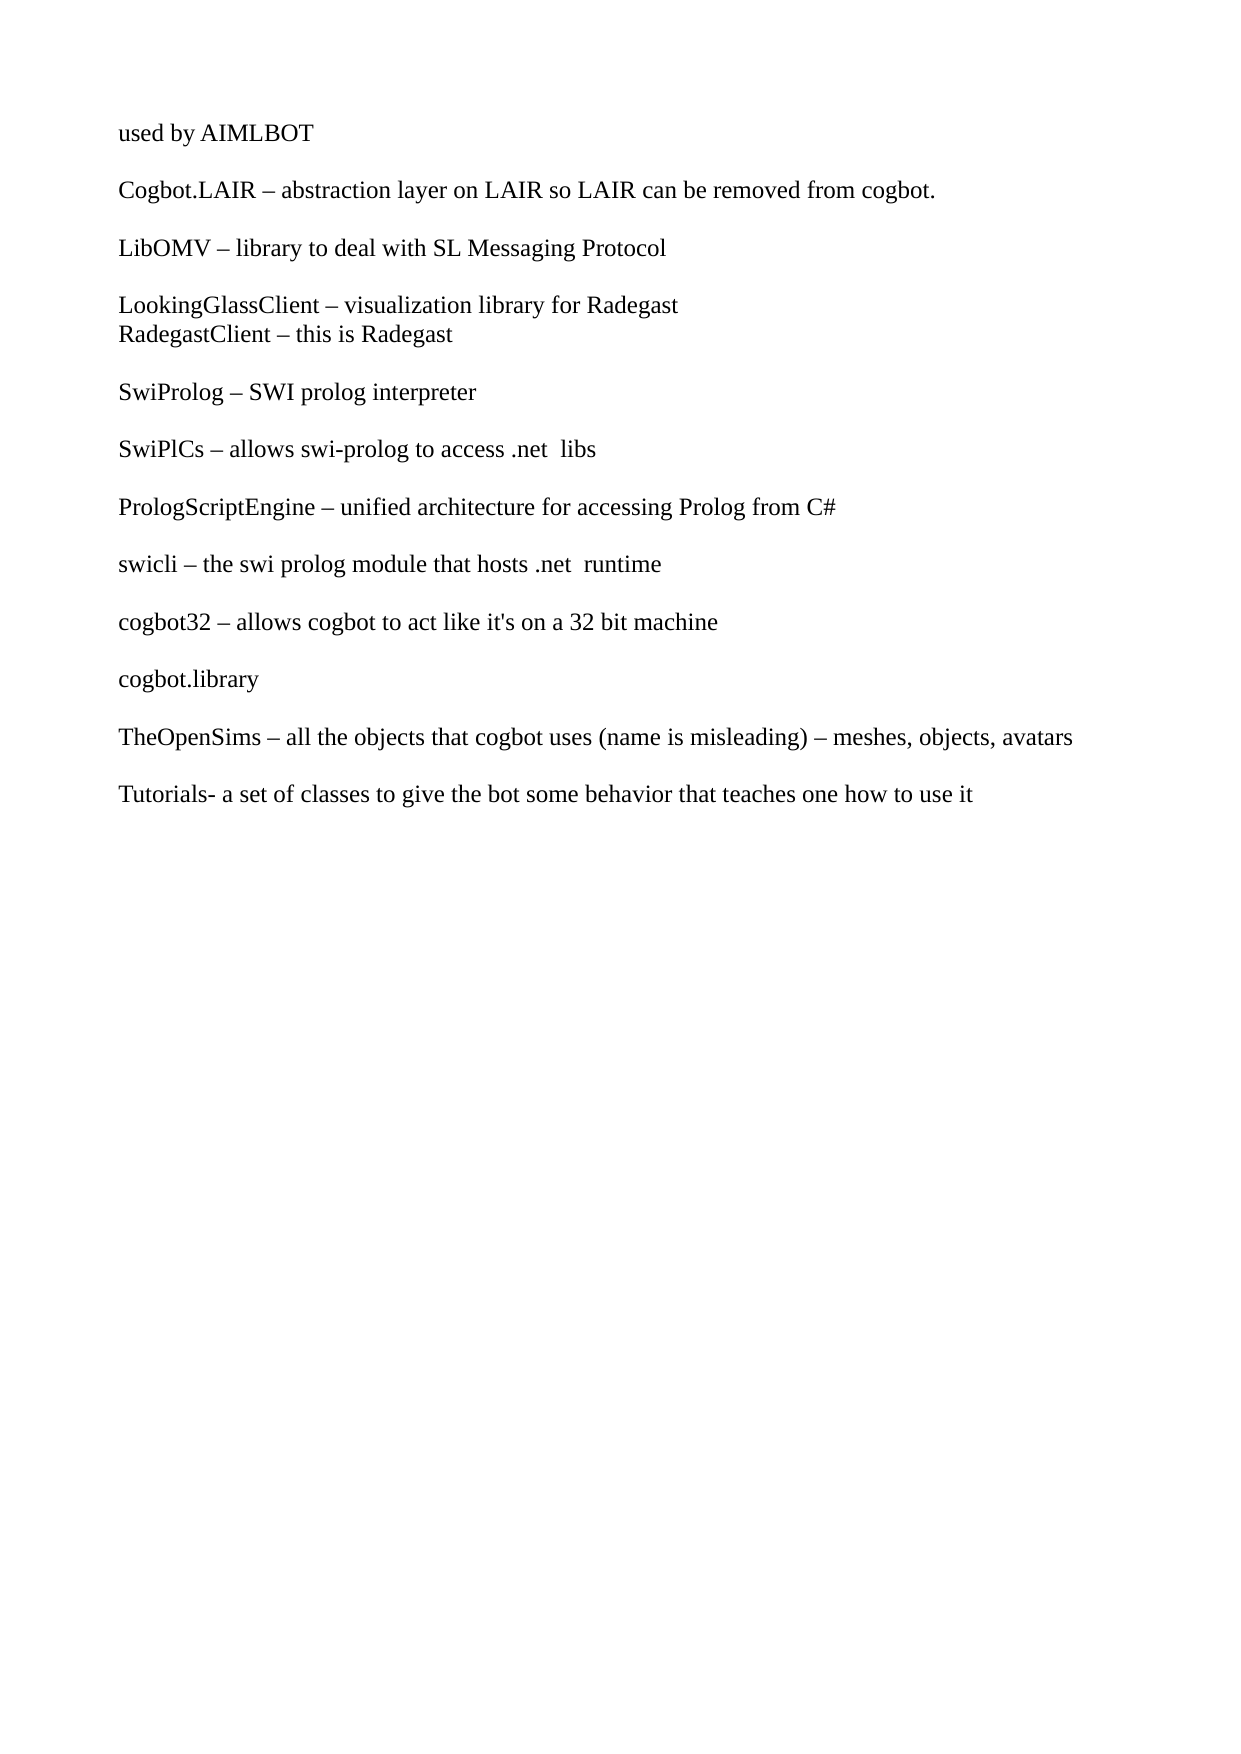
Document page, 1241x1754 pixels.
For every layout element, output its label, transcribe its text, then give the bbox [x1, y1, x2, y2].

text LookingGlassClient – visualization library for Radegast [118, 291, 1122, 319]
text LibOMV – library to deal with SL Messaging Protocol [118, 233, 1122, 262]
text SwiPlCs – allows swi-prolog to access .net libs [118, 434, 1122, 463]
text Tutorials- a set of classes to give the bot some behavior that teaches one how to use it [118, 779, 1122, 808]
text swicli – the swi prolog module that hosts .net runtime [118, 549, 1122, 578]
text RadegastClient – this is Radegast [118, 319, 1122, 348]
text SwiProlog – SWI prolog interpreter [118, 377, 1122, 406]
text Cogbot.LAIR – abstraction layer on LAIR so LAIR can be removed from cogbot. [118, 176, 1122, 204]
text TheOpenSims – all the objects that cogbot uses (name is misleading) – meshes, objects, avatars [118, 722, 1122, 751]
text cogbot.library [118, 664, 1122, 693]
text PrologScriptEngine – unified architecture for accessing Prolog from C# [118, 492, 1122, 521]
text cogbot32 – allows cogbot to act like it's on a 32 bit machine [118, 607, 1122, 636]
text used by AIMLBOT [118, 118, 1122, 147]
